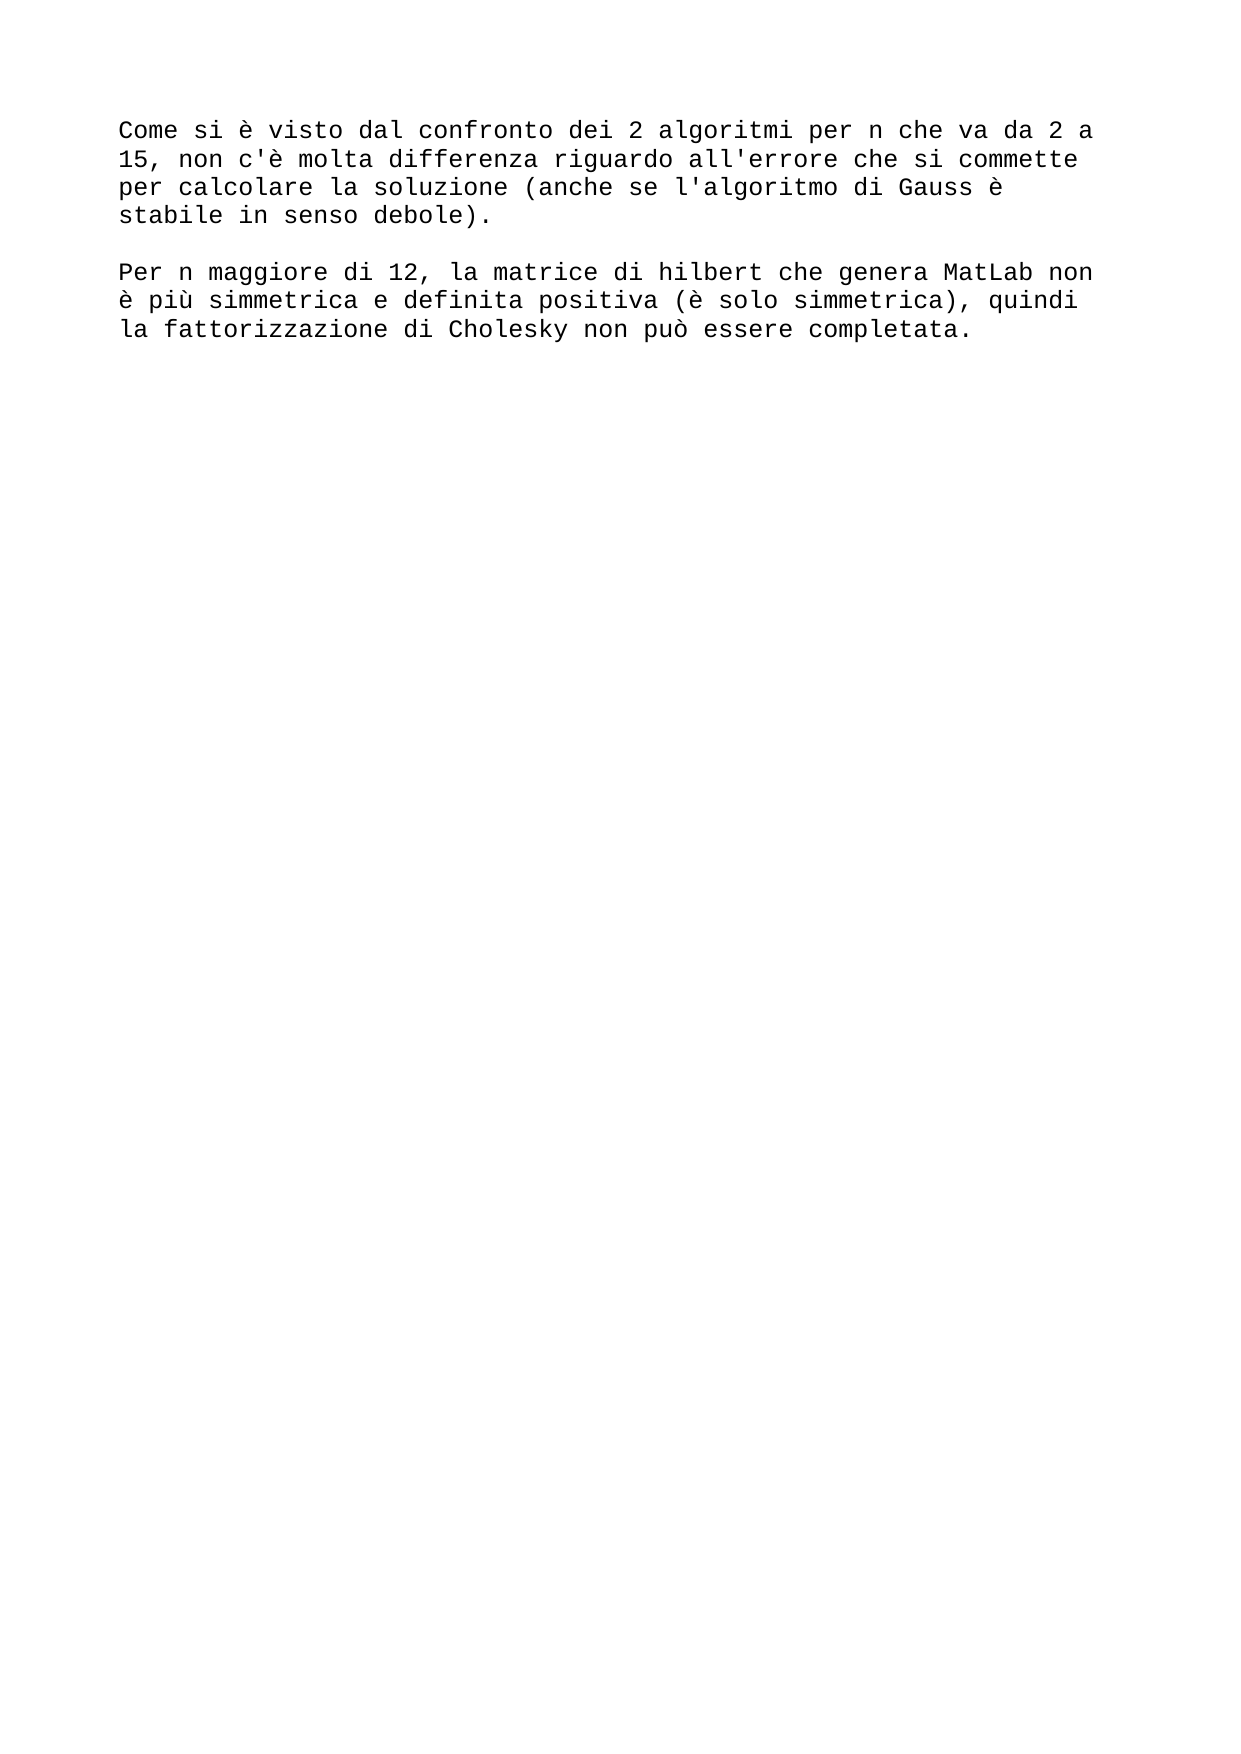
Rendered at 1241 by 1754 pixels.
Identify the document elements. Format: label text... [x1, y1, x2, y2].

text Per n maggiore di 12, la matrice di hilbert che genera MatLab non è più simmetrica e definita positiva (è solo simmetrica), quindi la fattorizzazione di Cholesky non può essere completata. [118, 260, 1122, 345]
text Come si è visto dal confronto dei 2 algoritmi per n che va da 2 a 15, non c'è molta differenza riguardo all'errore che si commette per calcolare la soluzione (anche se l'algoritmo di Gauss è stabile in senso debole). [118, 118, 1122, 231]
